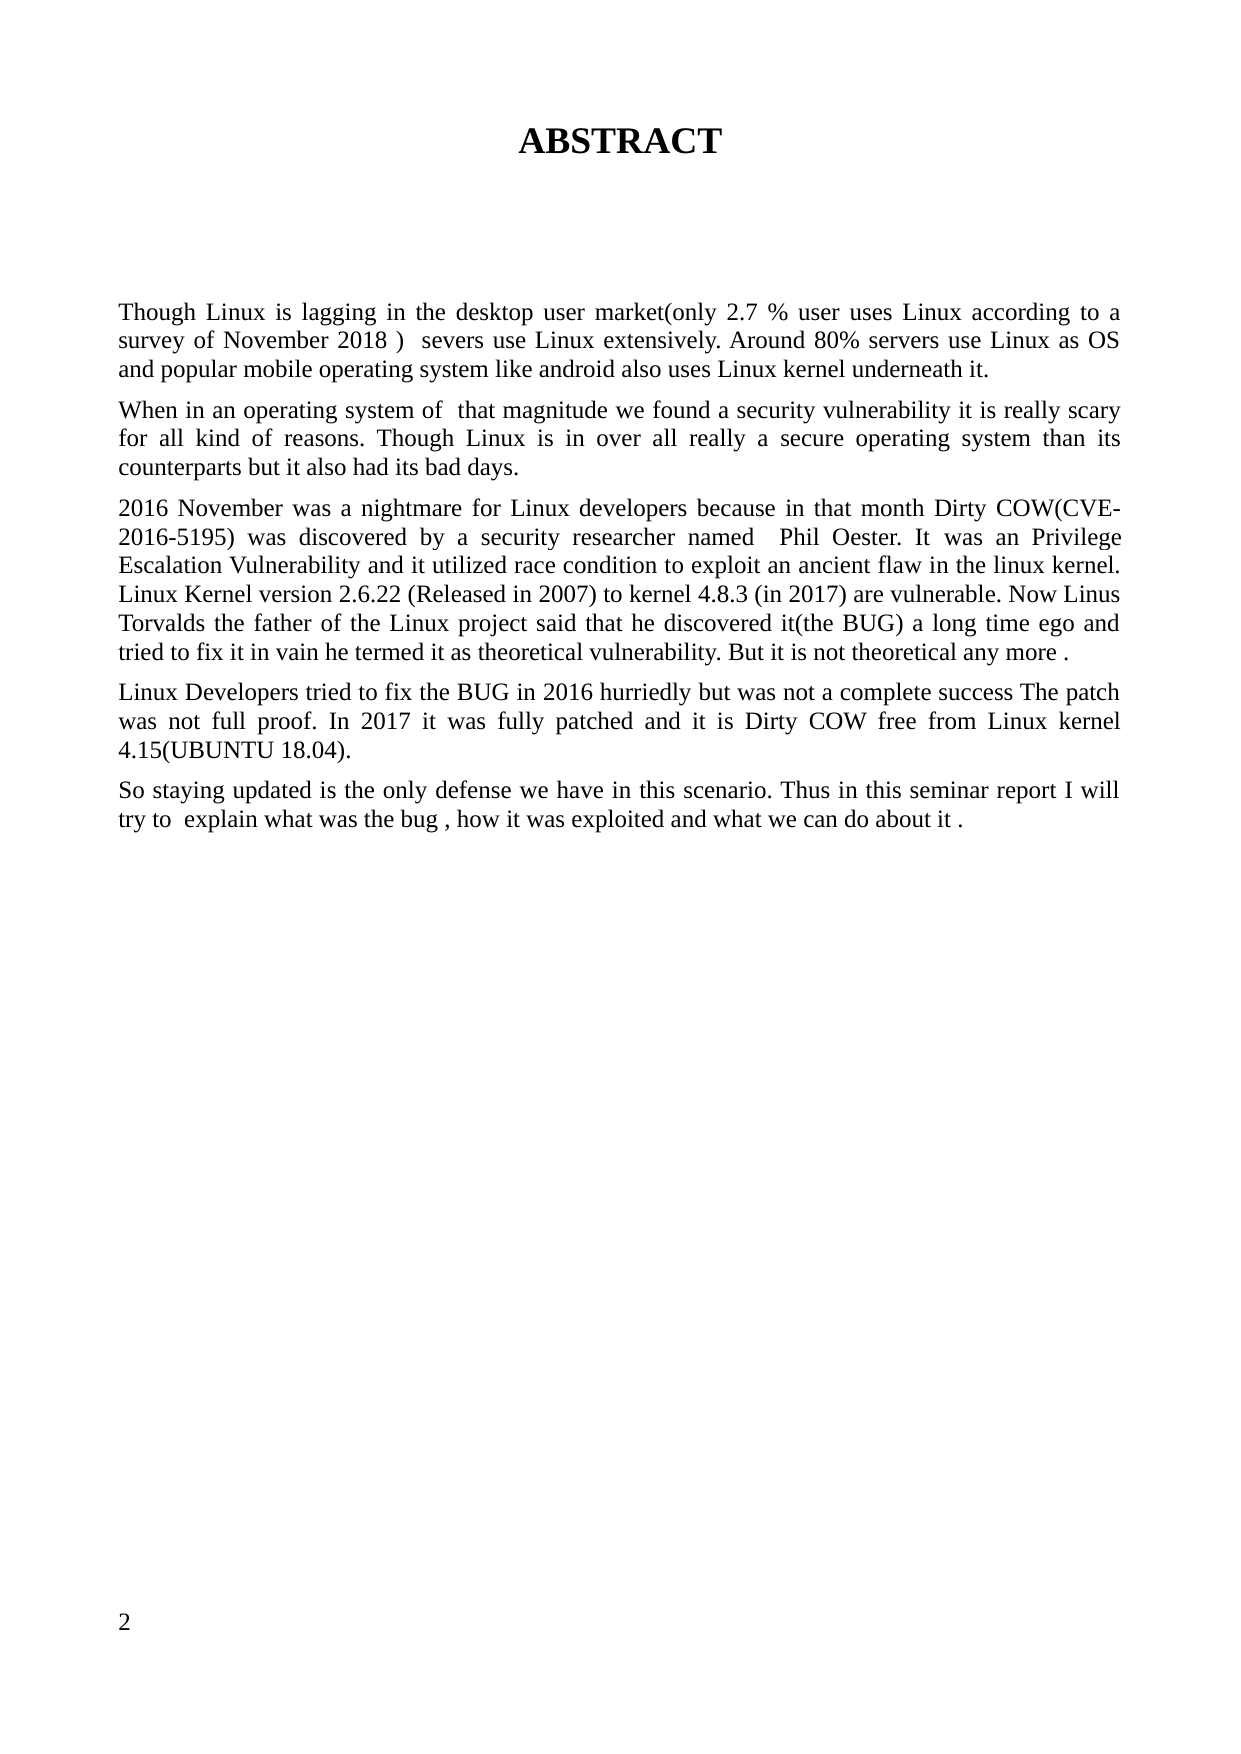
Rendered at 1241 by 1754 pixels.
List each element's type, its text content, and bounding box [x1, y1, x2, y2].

text So staying updated is the only defense we have in this scenario. Thus in this seminar report I will try to explain what was the bug , how it was exploited and what we can do about it . [118, 775, 1122, 833]
text 2016 November was a nightmare for Linux developers because in that month Dirty COW(CVE-2016-5195) was discovered by a security researcher named Phil Oester. It was an Privilege Escalation Vulnerability and it utilized race condition to exploit an ancient flaw in the linux kernel. Linux Kernel version 2.6.22 (Released in 2007) to kernel 4.8.3 (in 2017) are vulnerable. Now Linus Torvalds the father of the Linux project said that he discovered it(the BUG) a long time ego and tried to fix it in vain he termed it as theoretical vulnerability. But it is not theoretical any more . [118, 493, 1122, 665]
text When in an operating system of that magnitude we found a security vulnerability it is really scary for all kind of reasons. Though Linux is in over all really a secure operating system than its counterparts but it also had its bad days. [118, 395, 1122, 481]
text Though Linux is lagging in the desktop user market(only 2.7 % user uses Linux according to a survey of November 2018 ) severs use Linux extensively. Around 80% servers use Linux as OS and popular mobile operating system like android also uses Linux kernel underneath it. [118, 297, 1122, 383]
text Linux Developers tried to fix the BUG in 2016 hurriedly but was not a complete success The patch was not full proof. In 2017 it was fully patched and it is Dirty COW free from Linux kernel 4.15(UBUNTU 18.04). [118, 677, 1122, 763]
text ABSTRACT [118, 118, 1122, 161]
